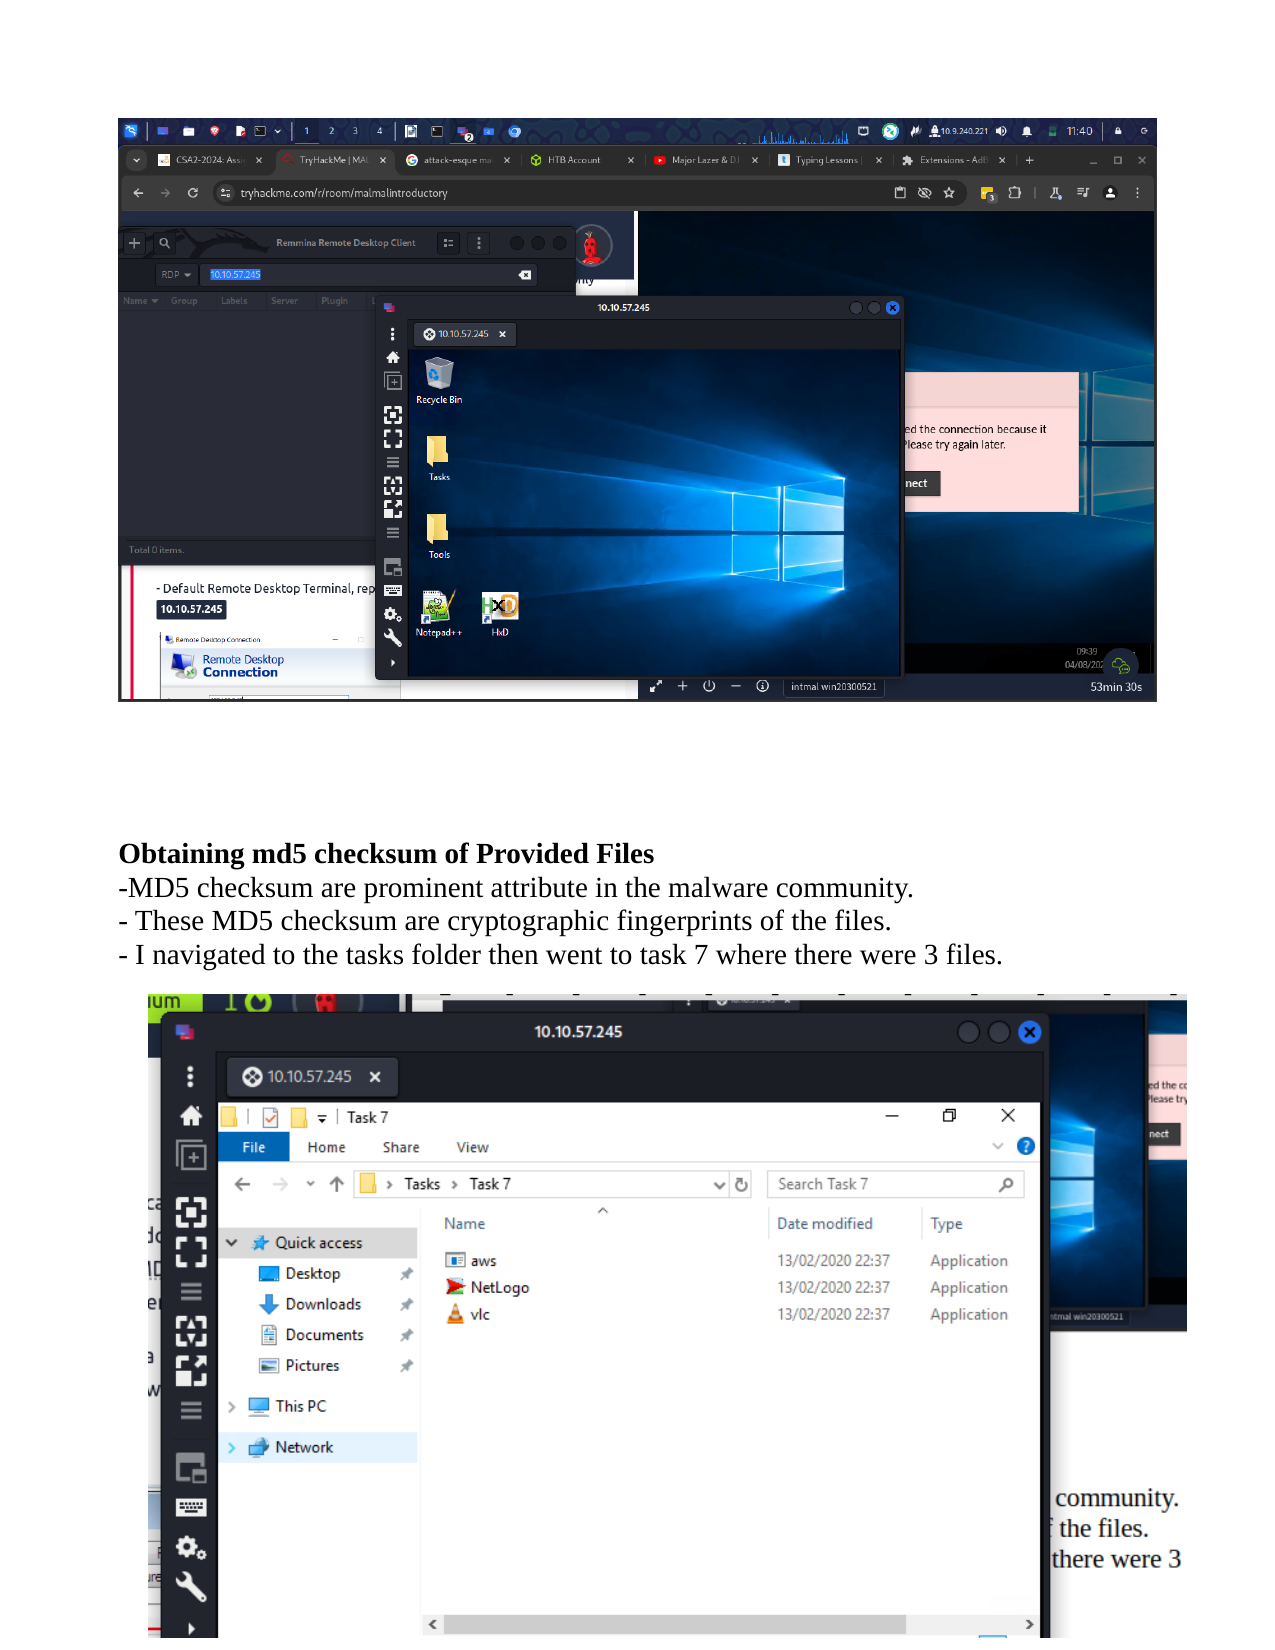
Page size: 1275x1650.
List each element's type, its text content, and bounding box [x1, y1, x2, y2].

picture [118, 118, 1157, 702]
text - I navigated to the tasks folder then went to task 7 where there were 3 files. [118, 937, 1157, 970]
text -MD5 checksum are prominent attribute in the malware community. [118, 870, 1157, 903]
text - These MD5 checksum are cryptographic fingerprints of the files. [118, 903, 1157, 937]
text Obtaining md5 checksum of Provided Files [118, 836, 1157, 870]
picture [148, 994, 1187, 1638]
